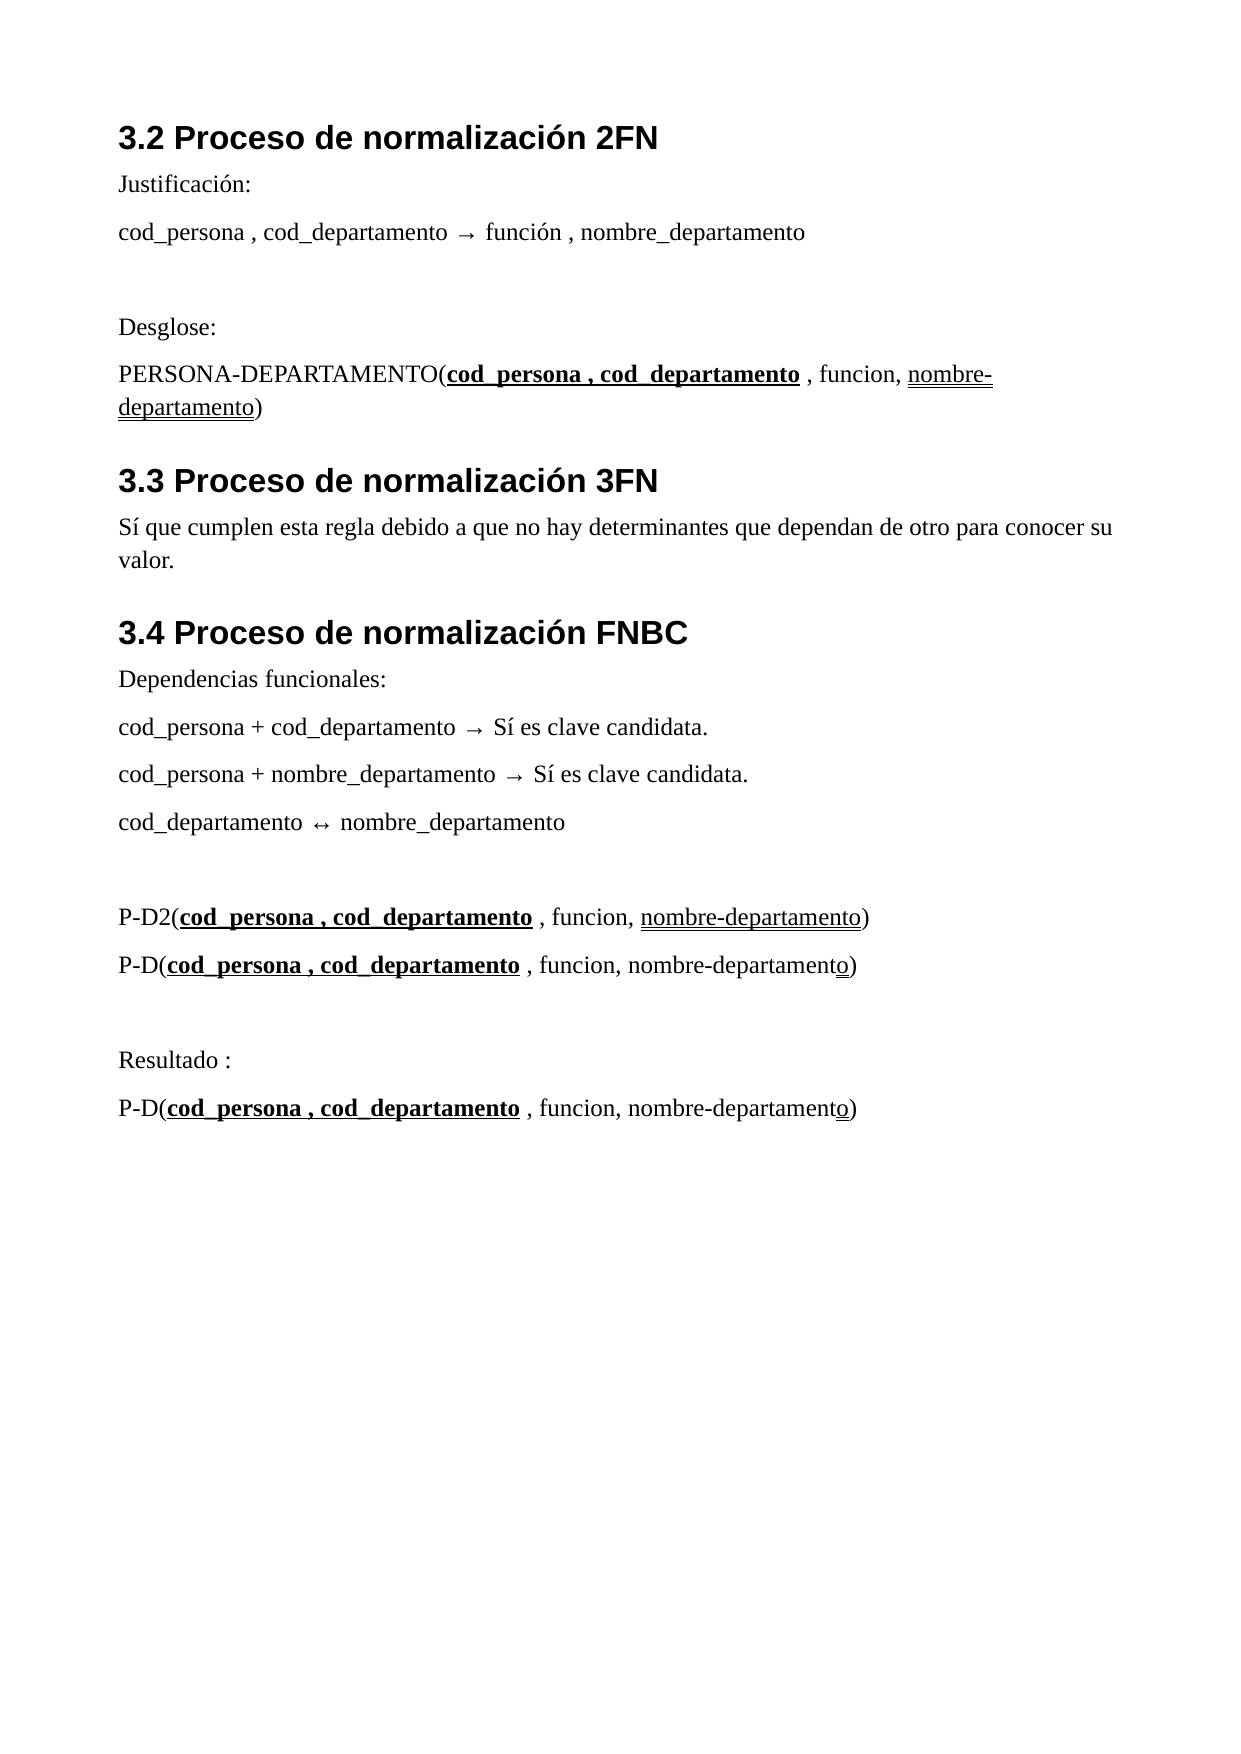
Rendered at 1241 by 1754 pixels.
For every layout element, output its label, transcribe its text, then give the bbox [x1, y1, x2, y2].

text PERSONA-DEPARTAMENTO(cod_persona , cod_departamento , funcion, nombre-departamento) [118, 359, 1122, 421]
text cod_departamento ↔ nombre_departamento [118, 807, 1122, 836]
text Desglose: [118, 312, 1122, 341]
subtitle 3.4 Proceso de normalización FNBC [118, 613, 1122, 652]
text Sí que cumplen esta regla debido a que no hay determinantes que dependan de otro para conocer su valor. [118, 512, 1122, 574]
subtitle 3.3 Proceso de normalización 3FN [118, 461, 1122, 499]
text cod_persona + nombre_departamento → Sí es clave candidata. [118, 759, 1122, 788]
text Dependencias funcionales: [118, 664, 1122, 693]
text cod_persona + cod_departamento → Sí es clave candidata. [118, 712, 1122, 741]
text Justificación: [118, 169, 1122, 198]
text P-D2(cod_persona , cod_departamento , funcion, nombre-departamento) [118, 902, 1122, 931]
text P-D(cod_persona , cod_departamento , funcion, nombre-departamento) [118, 950, 1122, 979]
text P-D(cod_persona , cod_departamento , funcion, nombre-departamento) [118, 1093, 1122, 1121]
text cod_persona , cod_departamento → función , nombre_departamento [118, 217, 1122, 245]
text Resultado : [118, 1045, 1122, 1074]
subtitle 3.2 Proceso de normalización 2FN [118, 118, 1122, 157]
